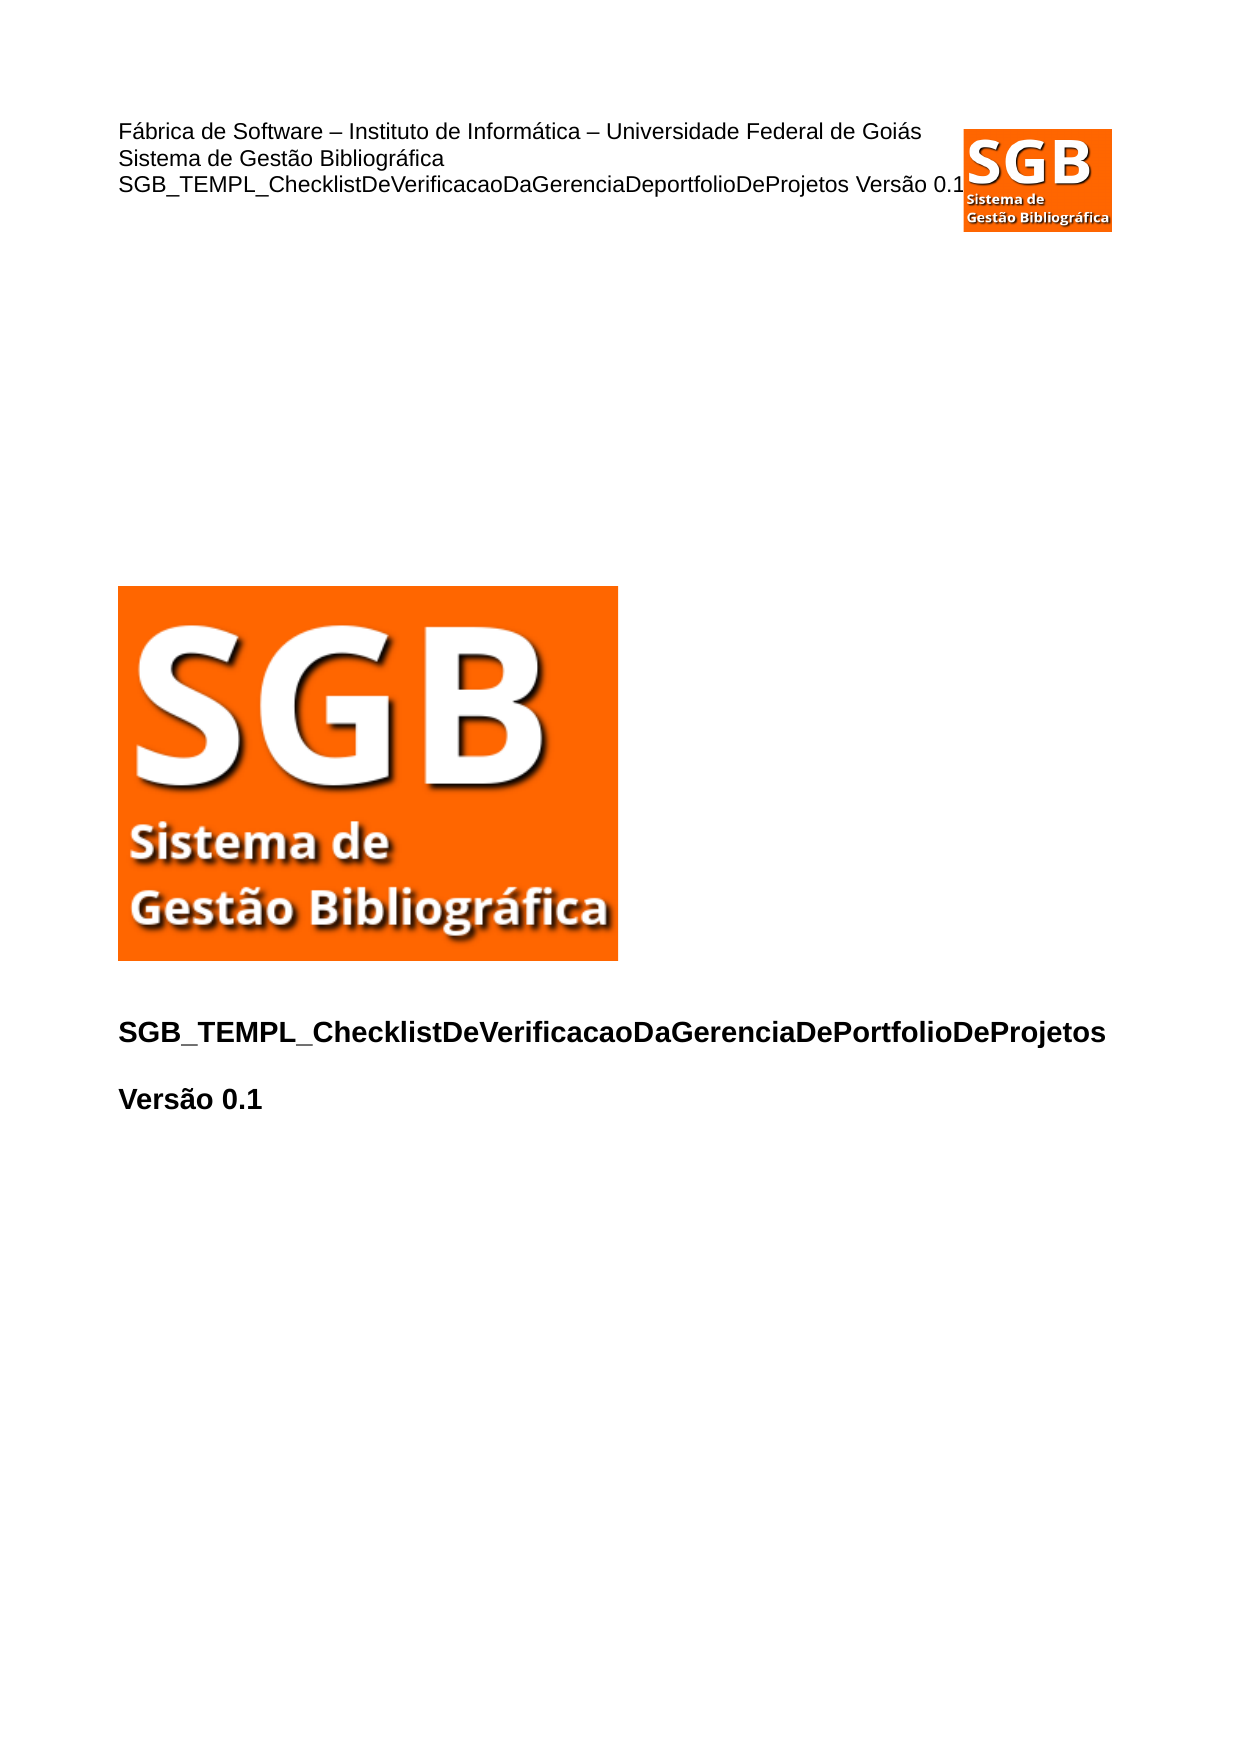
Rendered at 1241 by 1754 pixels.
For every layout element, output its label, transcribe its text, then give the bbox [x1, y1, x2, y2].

picture [118, 586, 619, 961]
text Versão 0.1 [118, 1082, 1122, 1116]
picture [963, 129, 1112, 232]
text SGB_TEMPL_ChecklistDeVerificacaoDaGerenciaDePortfolioDeProjetos [118, 1015, 1122, 1049]
